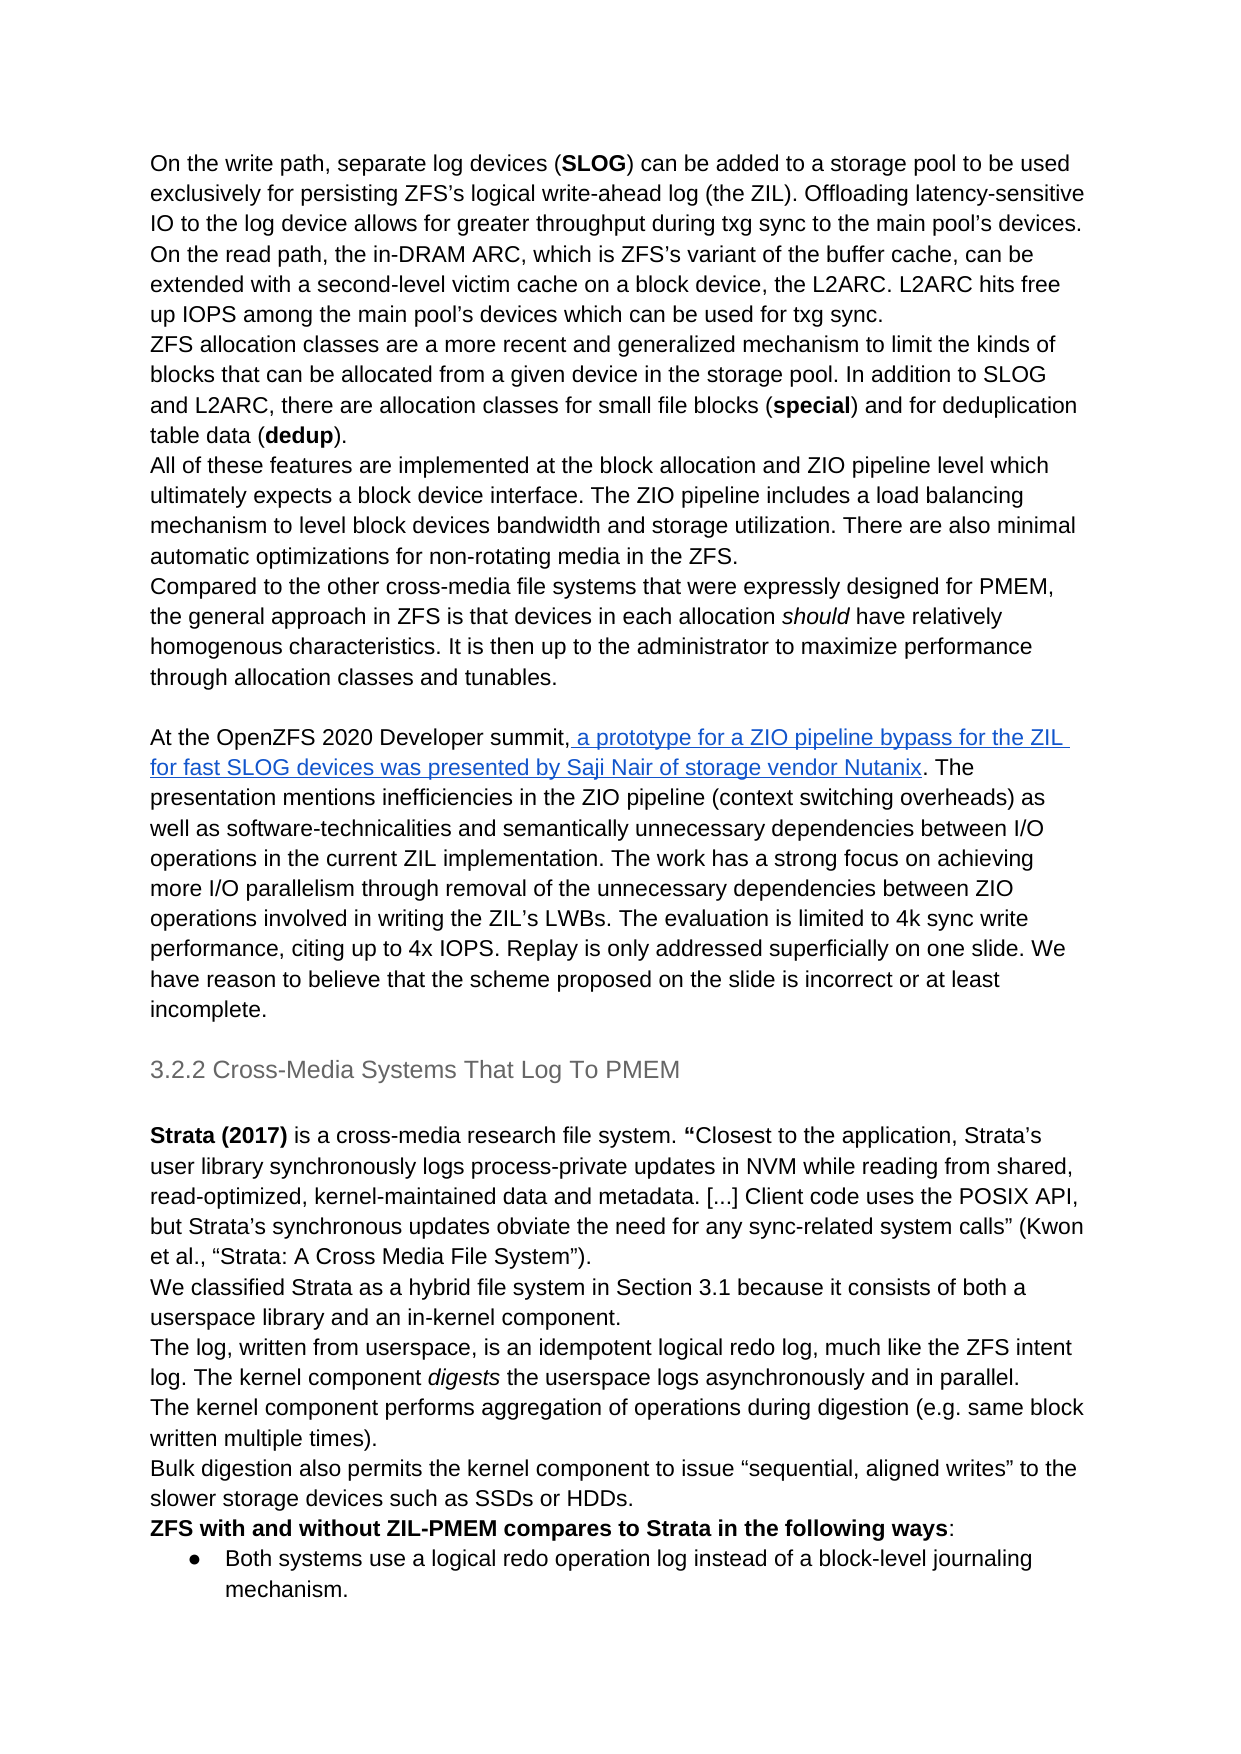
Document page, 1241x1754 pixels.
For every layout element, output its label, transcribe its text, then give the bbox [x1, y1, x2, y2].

text Compared to the other cross-media file systems that were expressly designed for PMEM, the general approach in ZFS is that devices in each allocation should have relatively homogenous characteristics. It is then up to the administrator to maximize performance through allocation classes and tunables. [150, 573, 1090, 690]
text All of these features are implemented at the block allocation and ZIO pipeline level which ultimately expects a block device interface. The ZIO pipeline includes a load balancing mechanism to level block devices bandwidth and storage utilization. There are also minimal automatic optimizations for non-rotating media in the ZFS. [150, 452, 1090, 569]
subtitle 3.2.2 Cross-Media Systems That Log To PMEM [150, 1055, 1090, 1084]
text Strata (2017) is a cross-media research file system. “Closest to the application, Strata’s user library synchronously logs process-private updates in NVM while reading from shared, read-optimized, kernel-maintained data and metadata. [...] Client code uses the POSIX API, but Strata’s synchronous updates obviate the need for any sync-related system calls” (Kwon et al., “Strata: A Cross Media File System”). [150, 1122, 1090, 1270]
text On the read path, the in-DRAM ARC, which is ZFS’s variant of the buffer cache, can be extended with a second-level victim cache on a block device, the L2ARC. L2ARC hits free up IOPS among the main pool’s devices which can be used for txg sync. [150, 241, 1090, 327]
text ZFS allocation classes are a more recent and generalized mechanism to limit the kinds of blocks that can be allocated from a given device in the storage pool. In addition to SLOG and L2ARC, there are allocation classes for small file blocks (special) and for deduplication table data (dedup). [150, 331, 1090, 448]
text We classified Strata as a hybrid file system in Section 3.1 because it consists of both a userspace library and an in-kernel component. The log, written from userspace, is an idempotent logical redo log, much like the ZFS intent log. The kernel component digests the userspace logs asynchronously and in parallel. [150, 1273, 1090, 1391]
text On the write path, separate log devices (SLOG) can be added to a storage pool to be used exclusively for persisting ZFS’s logical write-ahead log (the ZIL). Offloading latency-sensitive IO to the log device allows for greater throughput during txg sync to the main pool’s devices. [150, 150, 1090, 237]
text At the OpenZFS 2020 Developer summit, a prototype for a ZIO pipeline bypass for the ZIL for fast SLOG devices was presented by Saji Nair of storage vendor Nutanix. The presentation mentions inefficiencies in the ZIO pipeline (context switching overheads) as well as software-technicalities and semantically unnecessary dependencies between I/O operations in the current ZIL implementation. The work has a strong focus on achieving more I/O parallelism through removal of the unnecessary dependencies between ZIO operations involved in writing the ZIL’s LWBs. The evaluation is limited to 4k sync write performance, citing up to 4x IOPS. Replay is only addressed superficially on one slide. We have reason to believe that the scheme proposed on the slide is incorrect or at least incomplete. [150, 724, 1090, 1022]
text The kernel component performs aggregation of operations during digestion (e.g. same block written multiple times). Bulk digestion also permits the kernel component to issue “sequential, aligned writes” to the slower storage devices such as SSDs or HDDs. ZFS with and without ZIL-PMEM compares to Strata in the following ways: [150, 1394, 1090, 1542]
list Both systems use a logical redo operation log instead of a block-level journaling mechanism. [187, 1545, 1090, 1602]
